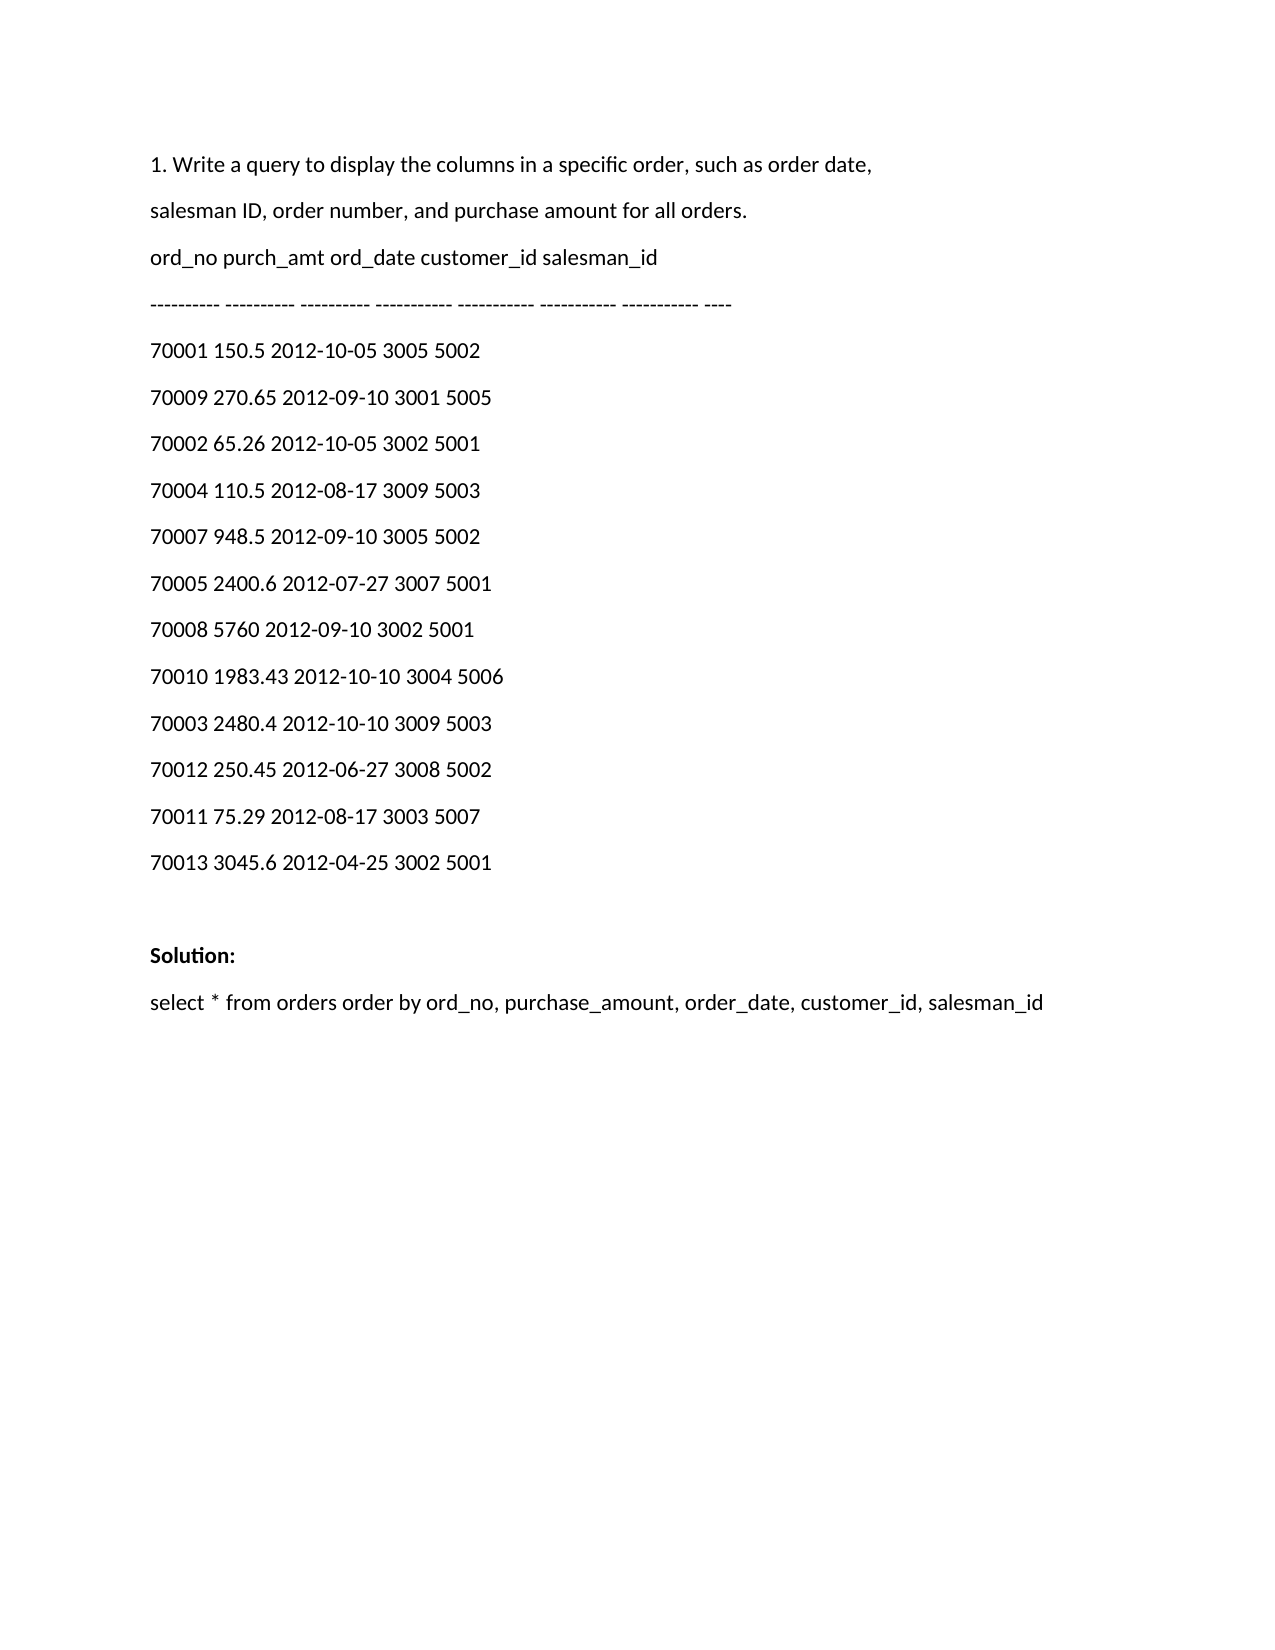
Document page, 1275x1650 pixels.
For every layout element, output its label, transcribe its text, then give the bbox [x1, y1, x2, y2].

text 70001 150.5 2012-10-05 3005 5002 [150, 336, 1125, 364]
text 70002 65.26 2012-10-05 3002 5001 [150, 429, 1125, 457]
text 1. Write a query to display the columns in a specific order, such as order date, [150, 150, 1125, 178]
text Solution: [150, 942, 1125, 969]
text 70010 1983.43 2012-10-10 3004 5006 [150, 662, 1125, 690]
text ---------- ---------- ---------- ----------- ----------- ----------- ----------- ---- [150, 290, 1125, 318]
text 70011 75.29 2012-08-17 3003 5007 [150, 802, 1125, 830]
text 70004 110.5 2012-08-17 3009 5003 [150, 476, 1125, 504]
text 70007 948.5 2012-09-10 3005 5002 [150, 522, 1125, 551]
text 70012 250.45 2012-06-27 3008 5002 [150, 755, 1125, 783]
text select * from orders order by ord_no, purchase_amount, order_date, customer_id, salesman_id [150, 988, 1125, 1016]
text salesman ID, order number, and purchase amount for all orders. [150, 197, 1125, 224]
text 70008 5760 2012-09-10 3002 5001 [150, 616, 1125, 644]
text 70009 270.65 2012-09-10 3001 5005 [150, 383, 1125, 411]
text 70013 3045.6 2012-04-25 3002 5001 [150, 848, 1125, 876]
text 70005 2400.6 2012-07-27 3007 5001 [150, 569, 1125, 597]
text 70003 2480.4 2012-10-10 3009 5003 [150, 709, 1125, 737]
text ord_no purch_amt ord_date customer_id salesman_id [150, 243, 1125, 271]
